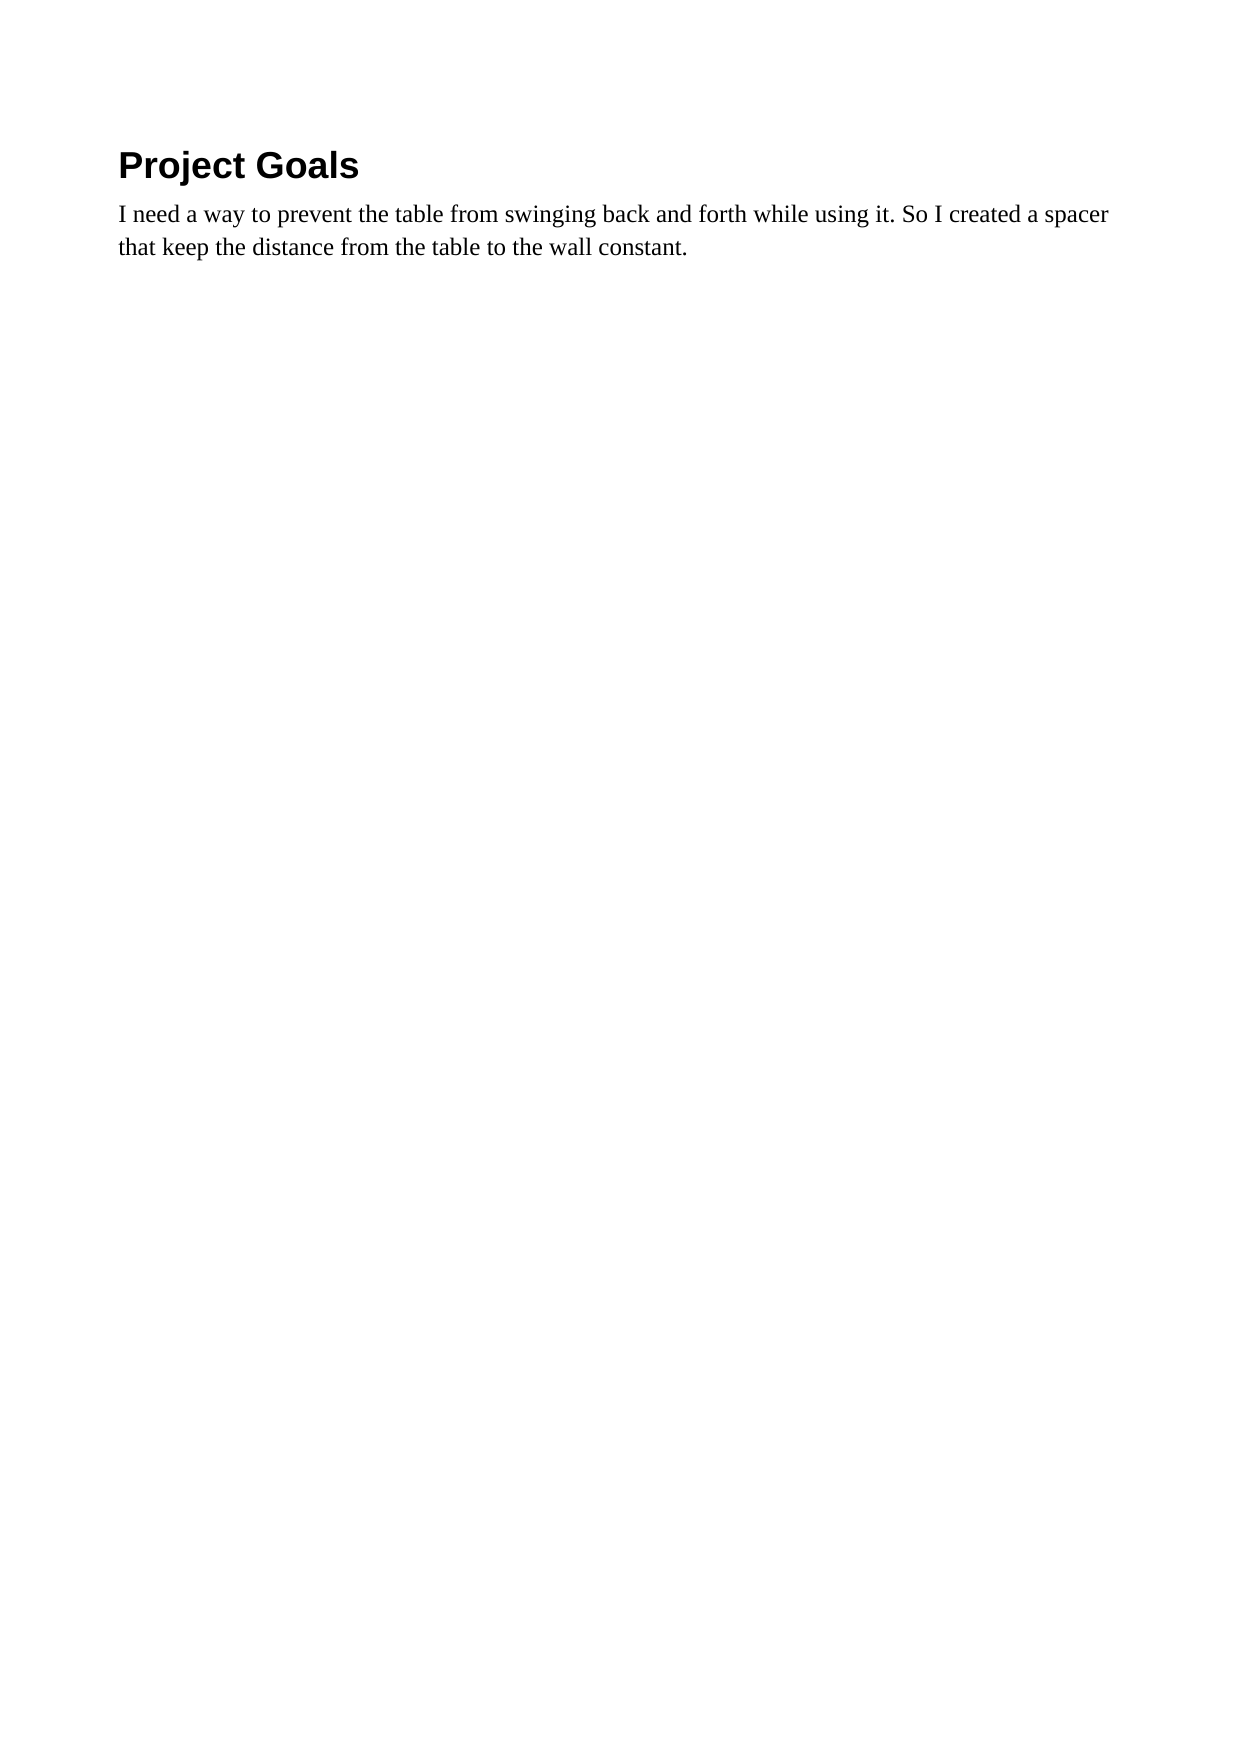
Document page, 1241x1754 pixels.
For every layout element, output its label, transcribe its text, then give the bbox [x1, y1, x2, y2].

subtitle Project Goals [118, 143, 1122, 186]
text I need a way to prevent the table from swinging back and forth while using it. So I created a spacer that keep the distance from the table to the wall constant. [118, 199, 1122, 261]
